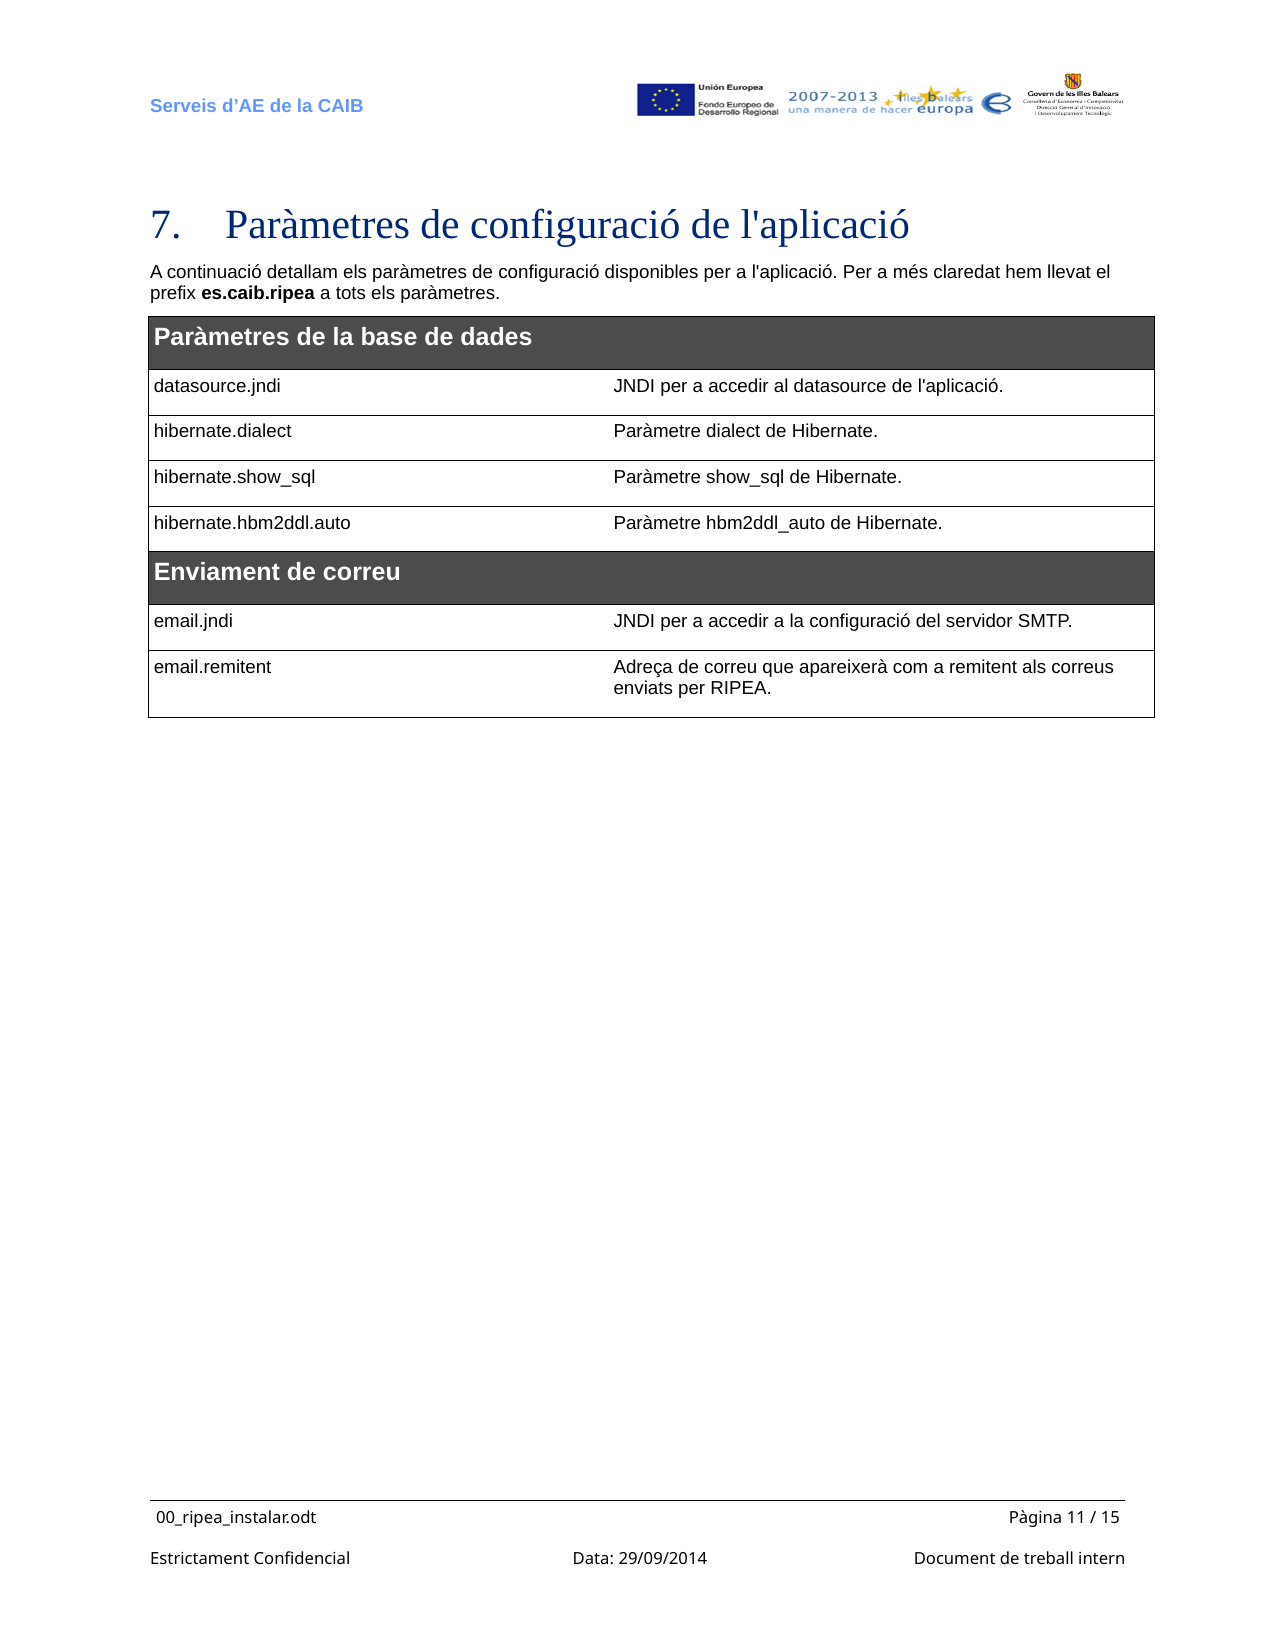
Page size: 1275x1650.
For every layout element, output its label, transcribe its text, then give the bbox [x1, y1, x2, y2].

text A continuació detallam els paràmetres de configuració disponibles per a l'aplicació. Per a més claredat hem llevat el prefix es.caib.ripea a tots els paràmetres. [150, 260, 1125, 303]
table_cell hibernate.hbm2ddl.auto [149, 507, 607, 551]
table_cell JNDI per a accedir al datasource de l'aplicació. [608, 370, 1154, 414]
table_cell datasource.jndi [149, 370, 607, 414]
picture [636, 73, 1125, 116]
table_cell Paràmetre show_sql de Hibernate. [608, 461, 1154, 506]
table_cell JNDI per a accedir a la configuració del servidor SMTP. [608, 605, 1154, 650]
table_header Paràmetres de la base de dades [149, 317, 1154, 369]
table_cell Paràmetre dialect de Hibernate. [608, 416, 1154, 460]
table_cell Paràmetre hbm2ddl_auto de Hibernate. [608, 507, 1154, 551]
table_cell hibernate.show_sql [149, 461, 607, 506]
table_cell Enviament de correu [149, 552, 1154, 604]
table_cell Adreça de correu que apareixerà com a remitent als correus enviats per RIPEA. [608, 651, 1154, 717]
subtitle Paràmetres de configuració de l'aplicació [150, 200, 1125, 248]
table_cell hibernate.dialect [149, 416, 607, 460]
table_cell email.jndi [149, 605, 607, 650]
table_cell email.remitent [149, 651, 607, 717]
